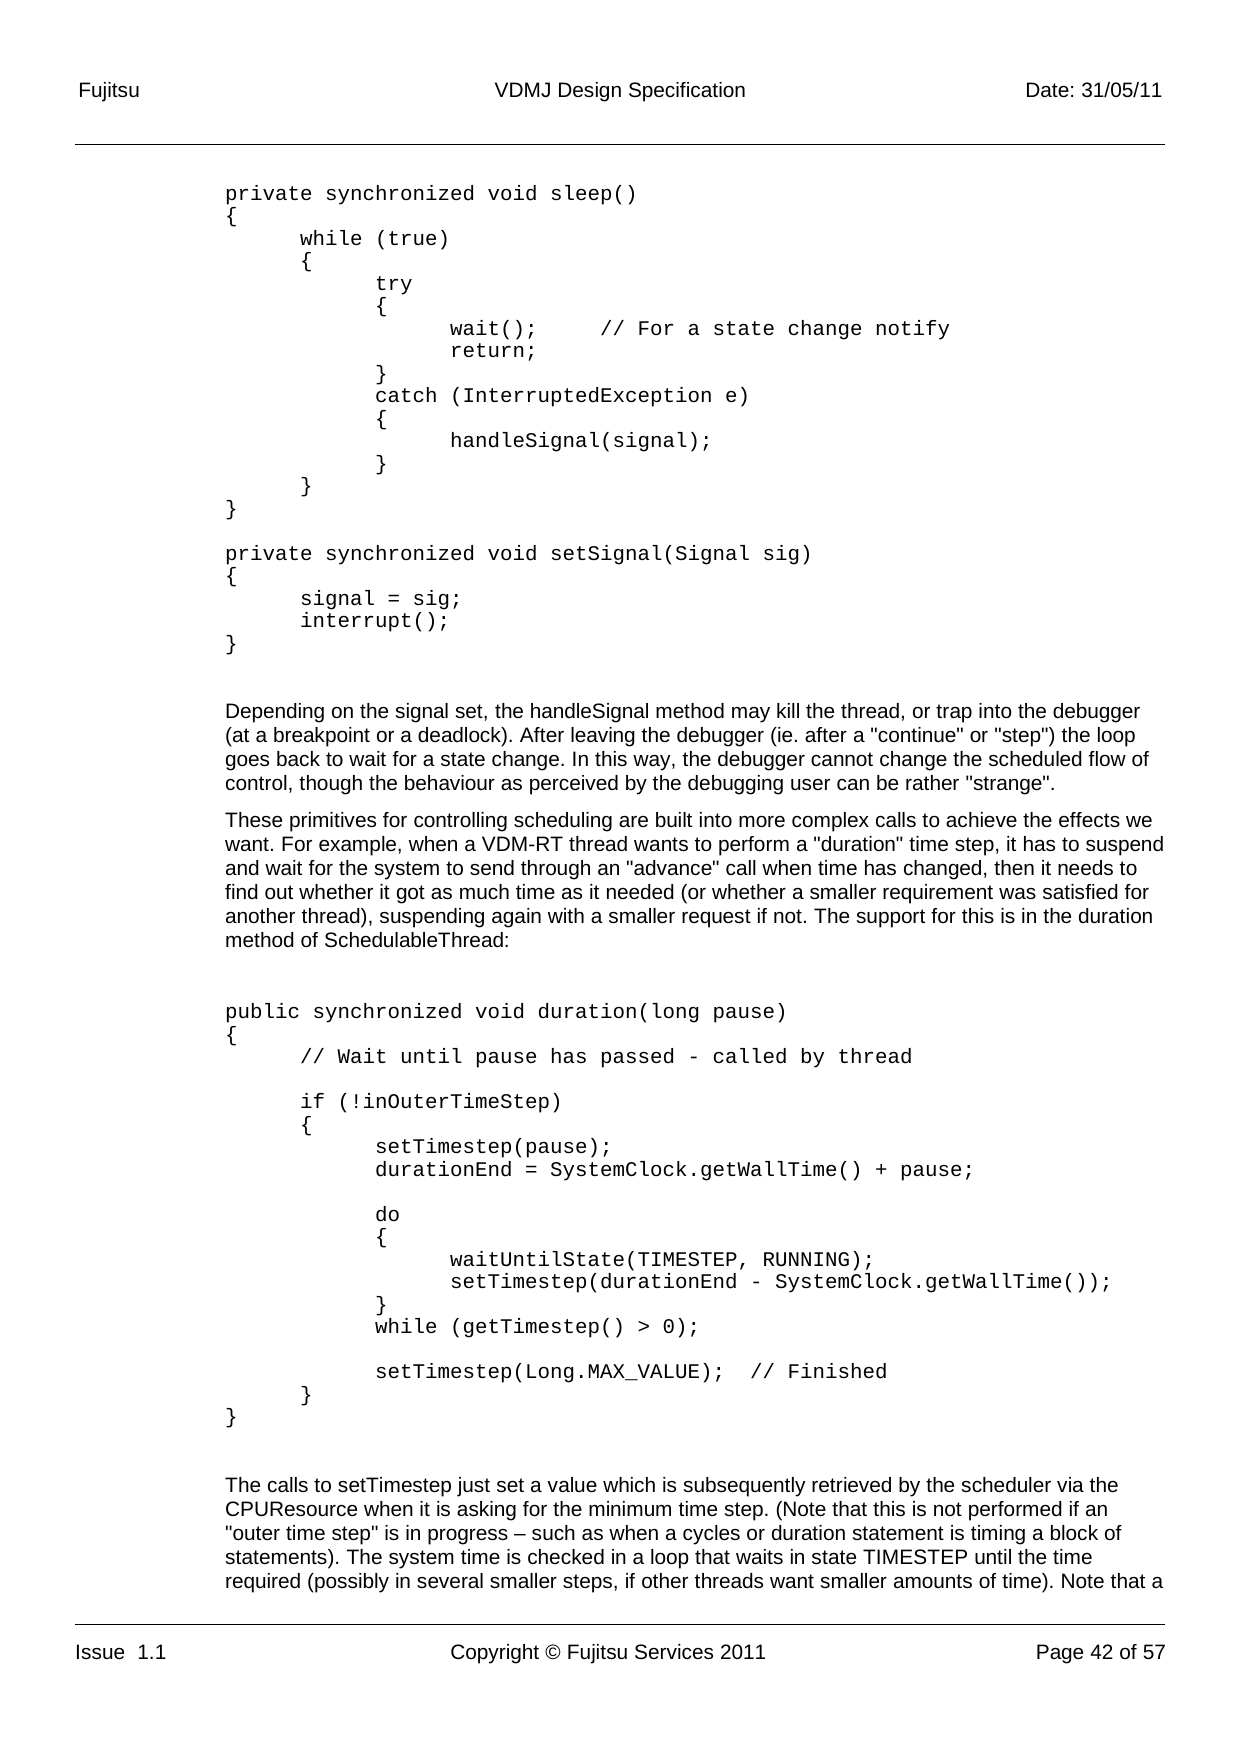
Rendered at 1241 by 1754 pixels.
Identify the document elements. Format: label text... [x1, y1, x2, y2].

text { [225, 565, 1165, 587]
text while (true) [225, 227, 1165, 250]
text { [225, 407, 1165, 430]
text The calls to setTimestep just set a value which is subsequently retrieved by the scheduler via the CPUResource when it is asking for the minimum time step. (Note that this is not performed if an "outer time step" is in progress – such as when a cycles or duration statement is timing a block of statements). The system time is checked in a loop that waits in state TIMESTEP until the time required (possibly in several smaller steps, if other threads want smaller amounts of time). Note that a [225, 1473, 1165, 1593]
text public synchronized void duration(long pause) [225, 1001, 1165, 1023]
text interrupt(); [225, 610, 1165, 632]
text try [225, 272, 1165, 295]
text waitUntilState(TIMESTEP, RUNNING); [225, 1248, 1165, 1271]
text } [225, 1293, 1165, 1316]
text { [225, 295, 1165, 317]
text while (getTimestep() > 0); [225, 1316, 1165, 1338]
text // Wait until pause has passed - called by thread [225, 1046, 1165, 1068]
text private synchronized void setSignal(Signal sig) [225, 542, 1165, 565]
text private synchronized void sleep() [225, 182, 1165, 205]
text } [225, 1406, 1165, 1428]
text setTimestep(pause); [225, 1136, 1165, 1158]
text { [225, 1023, 1165, 1046]
text wait(); // For a state change notify [225, 317, 1165, 340]
text Depending on the signal set, the handleSignal method may kill the thread, or trap into the debugger (at a breakpoint or a deadlock). After leaving the debugger (ie. after a "continue" or "step") the loop goes back to wait for a state change. In this way, the debugger cannot change the scheduled flow of control, though the behaviour as perceived by the debugging user can be rather "strange". [225, 700, 1165, 796]
text } [225, 362, 1165, 385]
text durationEnd = SystemClock.getWallTime() + pause; [225, 1158, 1165, 1181]
text setTimestep(Long.MAX_VALUE); // Finished [225, 1361, 1165, 1383]
text return; [225, 340, 1165, 362]
text { [225, 250, 1165, 272]
text if (!inOuterTimeStep) [225, 1091, 1165, 1113]
text signal = sig; [225, 587, 1165, 610]
text do [225, 1203, 1165, 1226]
text } [225, 632, 1165, 655]
text { [225, 205, 1165, 227]
text } [225, 497, 1165, 520]
text { [225, 1226, 1165, 1248]
text setTimestep(durationEnd - SystemClock.getWallTime()); [225, 1271, 1165, 1293]
text } [225, 475, 1165, 497]
text These primitives for controlling scheduling are built into more complex calls to achieve the effects we want. For example, when a VDM-RT thread wants to perform a "duration" time step, it has to suspend and wait for the system to send through an "advance" call when time has changed, then it needs to find out whether it got as much time as it needed (or whether a smaller requirement was satisfied for another thread), suspending again with a smaller request if not. The support for this is in the duration method of SchedulableThread: [225, 808, 1165, 952]
text catch (InterruptedException e) [225, 385, 1165, 407]
text } [225, 452, 1165, 475]
text } [225, 1383, 1165, 1406]
text handleSignal(signal); [225, 430, 1165, 452]
text { [225, 1113, 1165, 1136]
